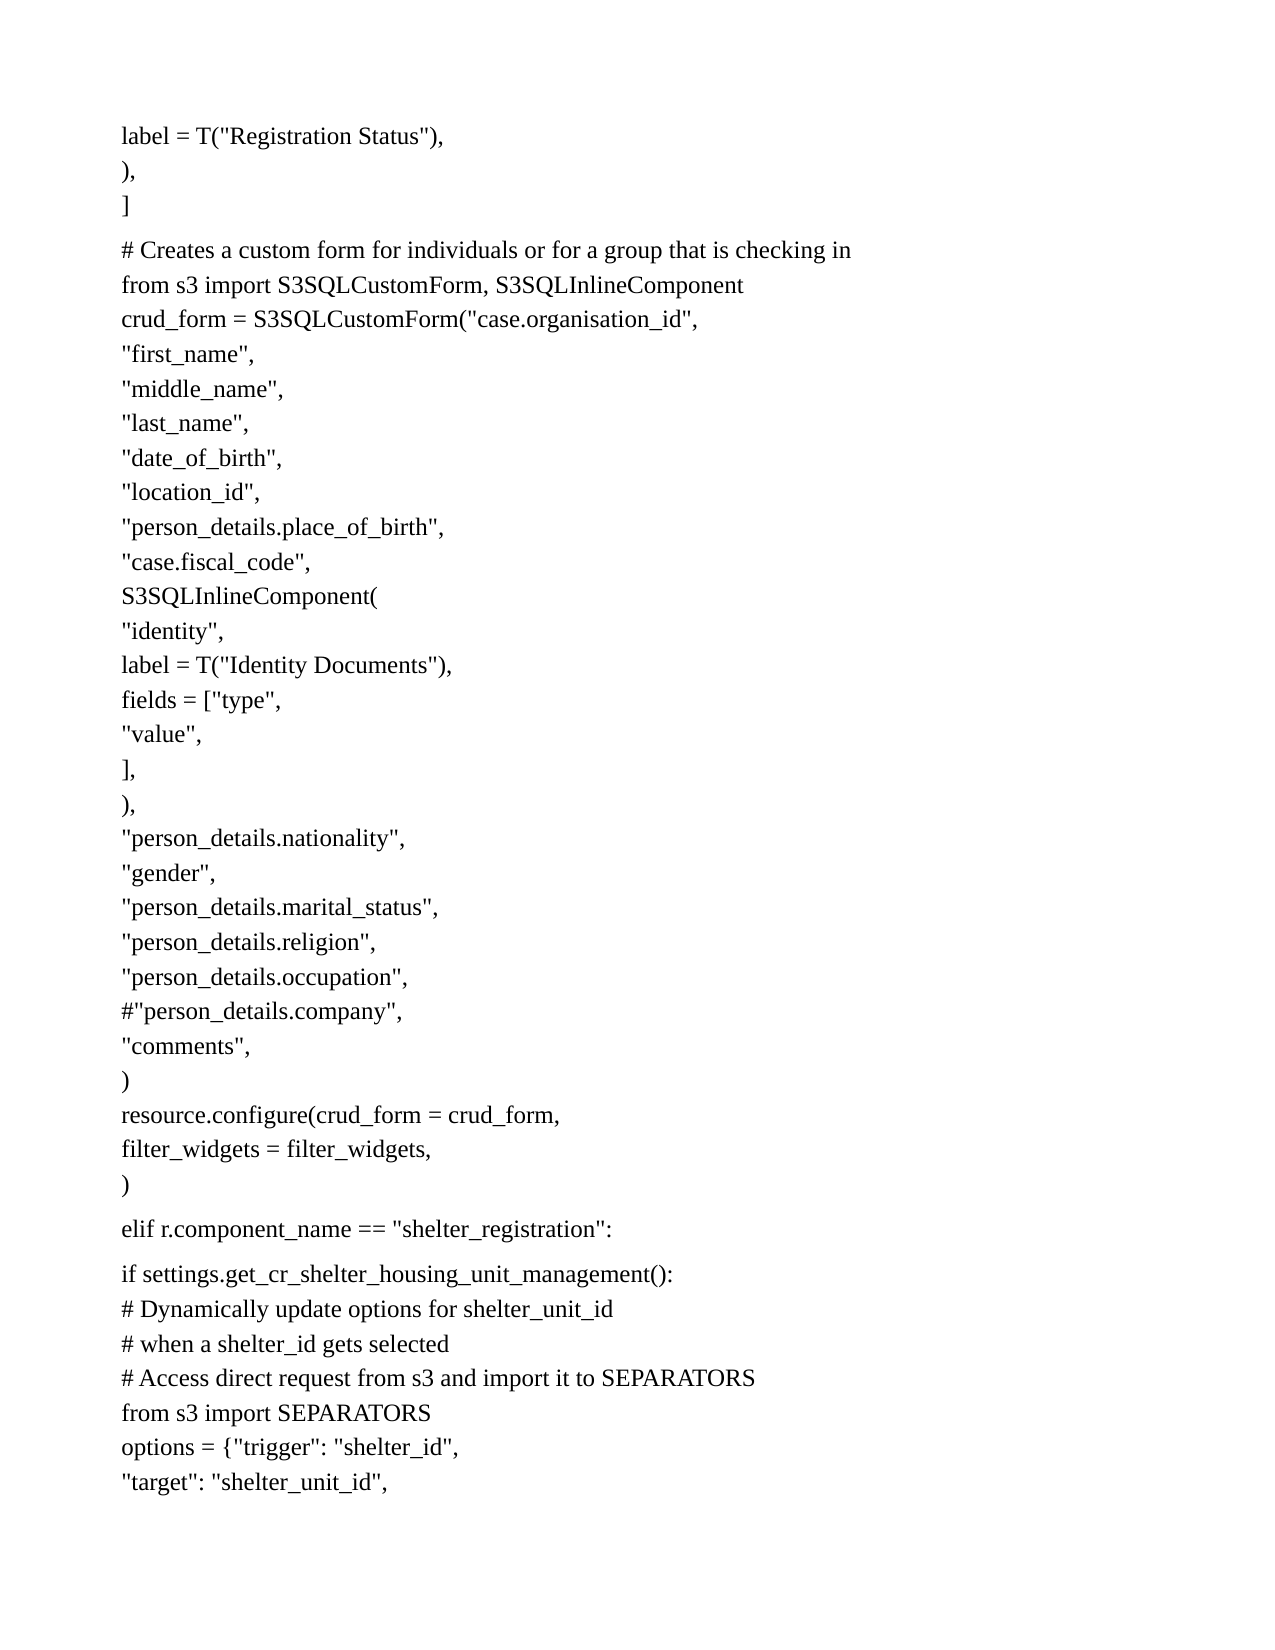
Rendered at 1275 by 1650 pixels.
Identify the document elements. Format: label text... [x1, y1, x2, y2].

table_header "identity", [118, 613, 238, 647]
table_header elif r.component_name == "shelter_registration": [118, 1211, 625, 1246]
table_header # when a shelter_id gets selected [118, 1326, 462, 1360]
table_header "comments", [118, 1028, 265, 1062]
table_header "last_name", [118, 405, 263, 440]
table_header options = {"trigger": "shelter_id", [118, 1430, 472, 1464]
table_header ] [118, 187, 143, 222]
table_header ), [118, 153, 149, 187]
table_header from s3 import S3SQLCustomForm, S3SQLInlineComponent [118, 267, 756, 302]
table_header label = T("Identity Documents"), [118, 648, 465, 682]
table_header "date_of_birth", [118, 440, 296, 474]
table_header "person_details.religion", [118, 924, 391, 959]
table_header ) [118, 1063, 143, 1097]
table_header "person_details.occupation", [118, 959, 422, 993]
table_header "first_name", [118, 336, 268, 371]
table_header if settings.get_cr_shelter_housing_unit_management(): [118, 1257, 684, 1291]
table_header crud_form = S3SQLCustomForm("case.organisation_id", [118, 302, 711, 336]
table_header "person_details.place_of_birth", [118, 509, 458, 544]
table_header #"person_details.company", [118, 993, 417, 1028]
table_header from s3 import SEPARATORS [118, 1395, 445, 1429]
table_header # Dynamically update options for shelter_unit_id [118, 1291, 625, 1326]
table_header "case.fiscal_code", [118, 544, 325, 578]
table_header ) [118, 1166, 143, 1201]
table_header "person_details.nationality", [118, 820, 419, 855]
table_header "middle_name", [118, 371, 298, 405]
table_header "person_details.marital_status", [118, 890, 452, 924]
table_header ), [118, 786, 149, 820]
table_header # Access direct request from s3 and import it to SEPARATORS [118, 1360, 766, 1395]
table_header [118, 1246, 136, 1257]
table_header ], [118, 751, 149, 786]
table_header "gender", [118, 855, 230, 889]
table_header # Creates a custom form for individuals or for a group that is checking in [118, 233, 867, 267]
table_header resource.configure(crud_form = crud_form, [118, 1097, 572, 1132]
table_header filter_widgets = filter_widgets, [118, 1132, 444, 1166]
table_header label = T("Registration Status"), [118, 118, 457, 153]
table_header "target": "shelter_unit_id", [118, 1464, 401, 1499]
table_header [118, 1201, 136, 1211]
table_header [118, 222, 136, 232]
table_header fields = ["type", [118, 682, 295, 717]
table_header "value", [118, 717, 216, 751]
table_header "location_id", [118, 475, 274, 509]
table_header S3SQLInlineComponent( [118, 578, 391, 613]
